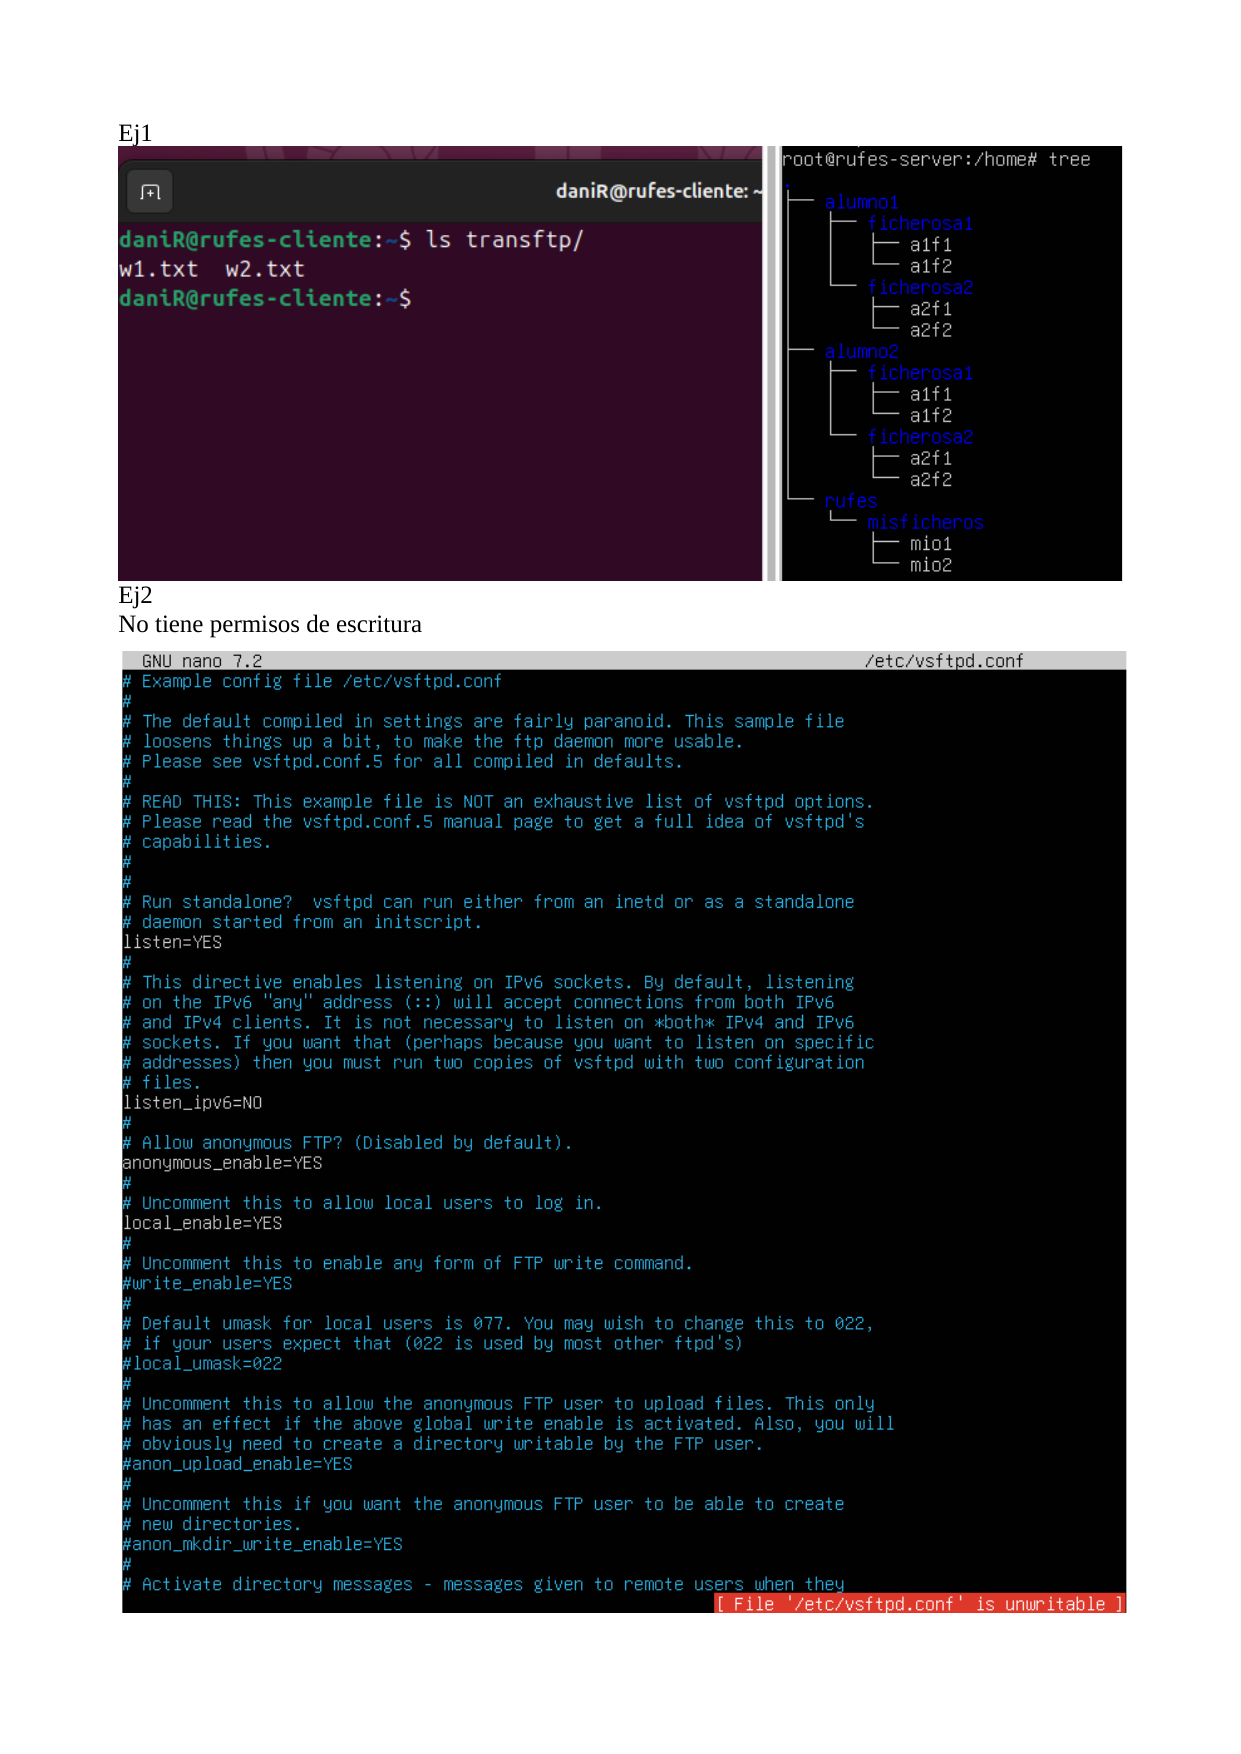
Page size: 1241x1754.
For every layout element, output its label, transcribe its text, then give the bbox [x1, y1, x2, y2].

picture [118, 146, 1123, 581]
text Ej2 [118, 581, 1122, 609]
text No tiene permisos de escritura [118, 609, 1122, 638]
text Ej1 [118, 118, 1122, 146]
picture [122, 651, 1127, 1613]
